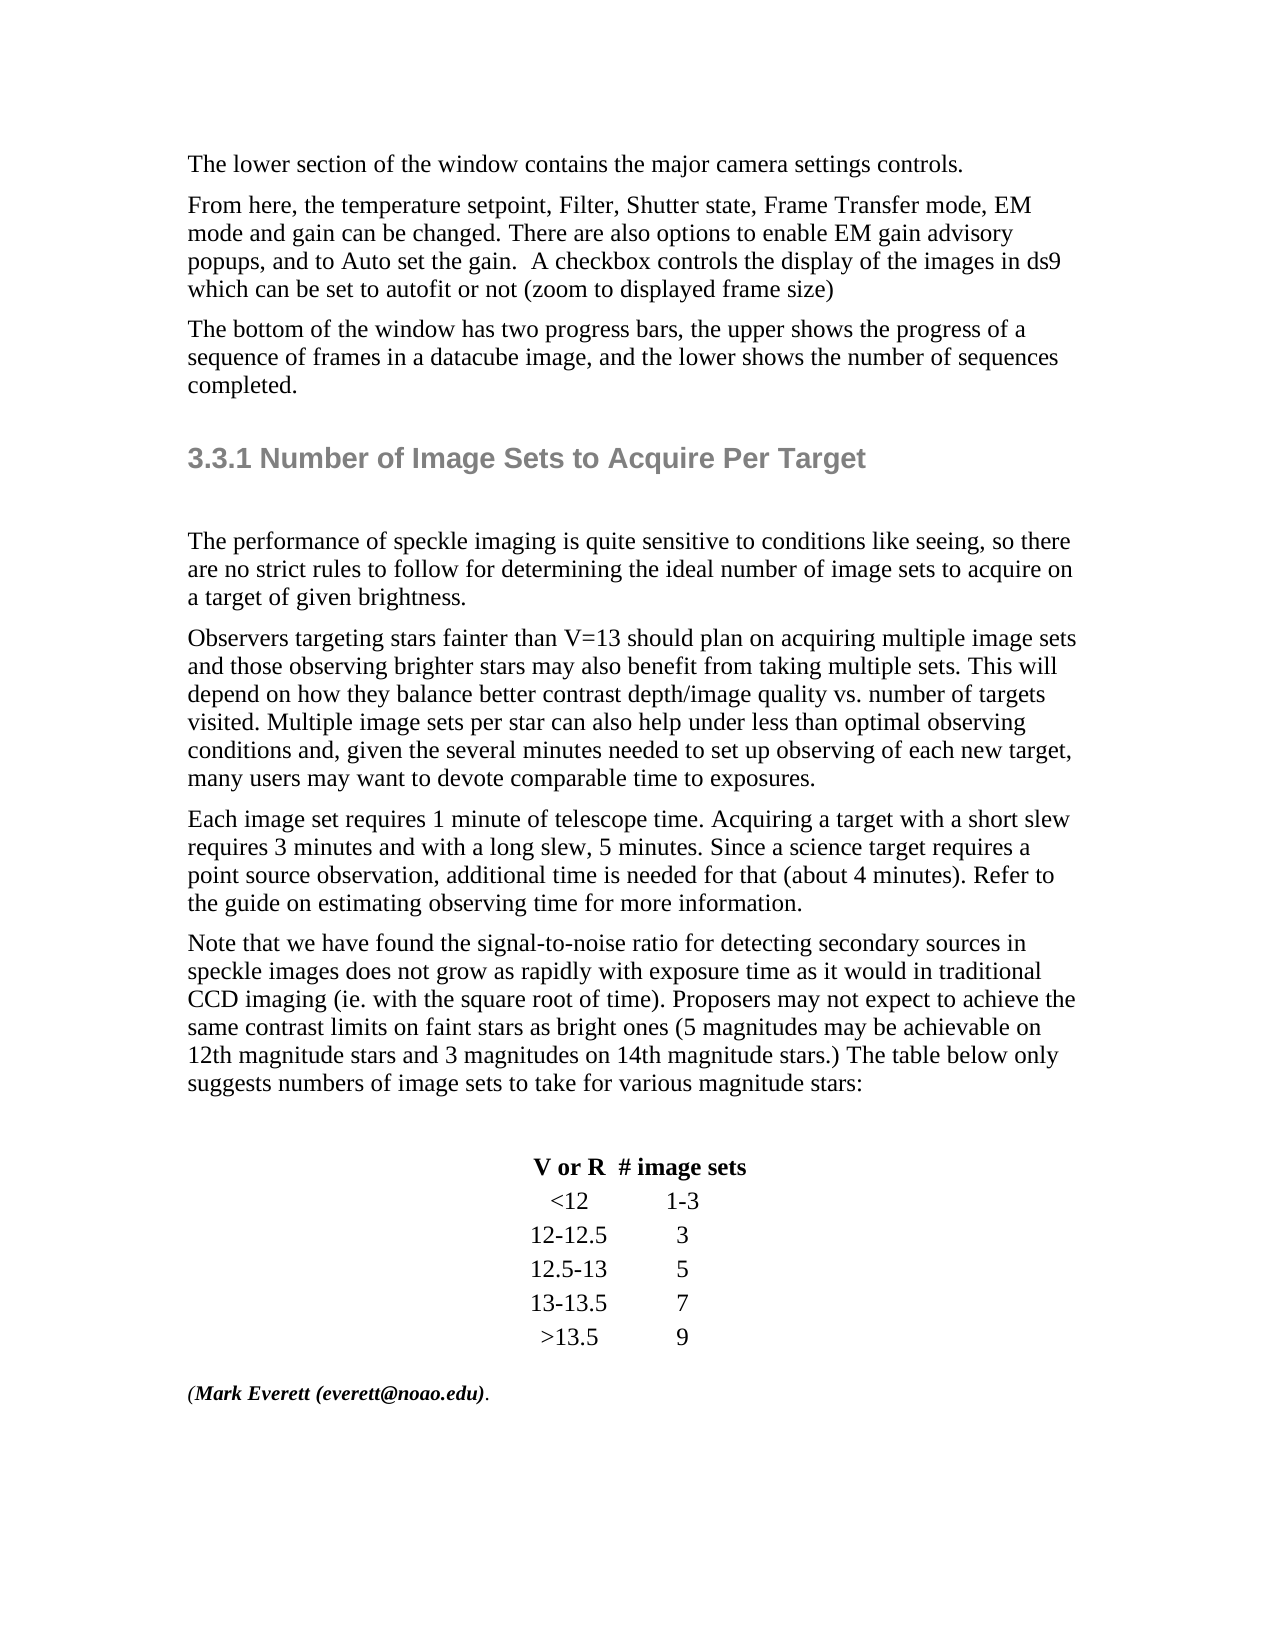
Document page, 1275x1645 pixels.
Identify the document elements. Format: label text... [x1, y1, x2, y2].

text Each image set requires 1 minute of telescope time. Acquiring a target with a short slew requires 3 minutes and with a long slew, 5 minutes. Since a science target requires a point source observation, additional time is needed for that (about 4 minutes). Refer to the guide on estimating observing time for more information. [187, 804, 1087, 917]
text Note that we have found the signal-to-noise ratio for detecting secondary sources in speckle images does not grow as rapidly with exposure time as it would in traditional CCD imaging (ie. with the square root of time). Proposers may not expect to achieve the same contrast limits on faint stars as bright ones (5 magnitudes may be achievable on 12th magnitude stars and 3 magnitudes on 14th magnitude stars.) The table below only suggests numbers of image sets to take for various magnitude stars: [187, 929, 1087, 1097]
table_cell 1-3 [612, 1184, 753, 1218]
table_cell 9 [612, 1320, 753, 1353]
table_cell 13-13.5 [527, 1286, 612, 1319]
table_cell 5 [612, 1252, 753, 1286]
text From here, the temperature setpoint, Filter, Shutter state, Frame Transfer mode, EM mode and gain can be changed. There are also options to enable EM gain advisory popups, and to Auto set the gain. A checkbox controls the display of the images in ds9 which can be set to autofit or not (zoom to displayed frame size) [187, 191, 1087, 303]
table_cell 7 [612, 1286, 753, 1319]
table_cell <12 [527, 1184, 612, 1218]
table_cell >13.5 [527, 1320, 612, 1353]
table_cell 12-12.5 [527, 1218, 612, 1252]
table_header # image sets [612, 1150, 753, 1184]
table_header V or R [527, 1150, 612, 1184]
text Observers targeting stars fainter than V=13 should plan on acquiring multiple image sets and those observing brighter stars may also benefit from taking multiple sets. This will depend on how they balance better contrast depth/image quality vs. number of targets visited. Multiple image sets per star can also help under less than optimal observing conditions and, given the several minutes needed to set up observing of each new target, many users may want to devote comparable time to exposures. [187, 624, 1087, 792]
text The performance of speckle imaging is quite sensitive to conditions like seeing, so there are no strict rules to follow for determining the ideal number of image sets to acquire on a target of given brightness. [187, 527, 1087, 611]
text (Mark Everett (everett@noao.edu). [187, 1353, 1087, 1404]
table_cell 12.5-13 [527, 1252, 612, 1286]
subtitle 3.3.1 Number of Image Sets to Acquire Per Target [187, 442, 1087, 474]
table_cell 3 [612, 1218, 753, 1252]
text The lower section of the window contains the major camera settings controls. [187, 150, 1087, 178]
text The bottom of the window has two progress bars, the upper shows the progress of a sequence of frames in a datacube image, and the lower shows the number of sequences completed. [187, 315, 1087, 399]
